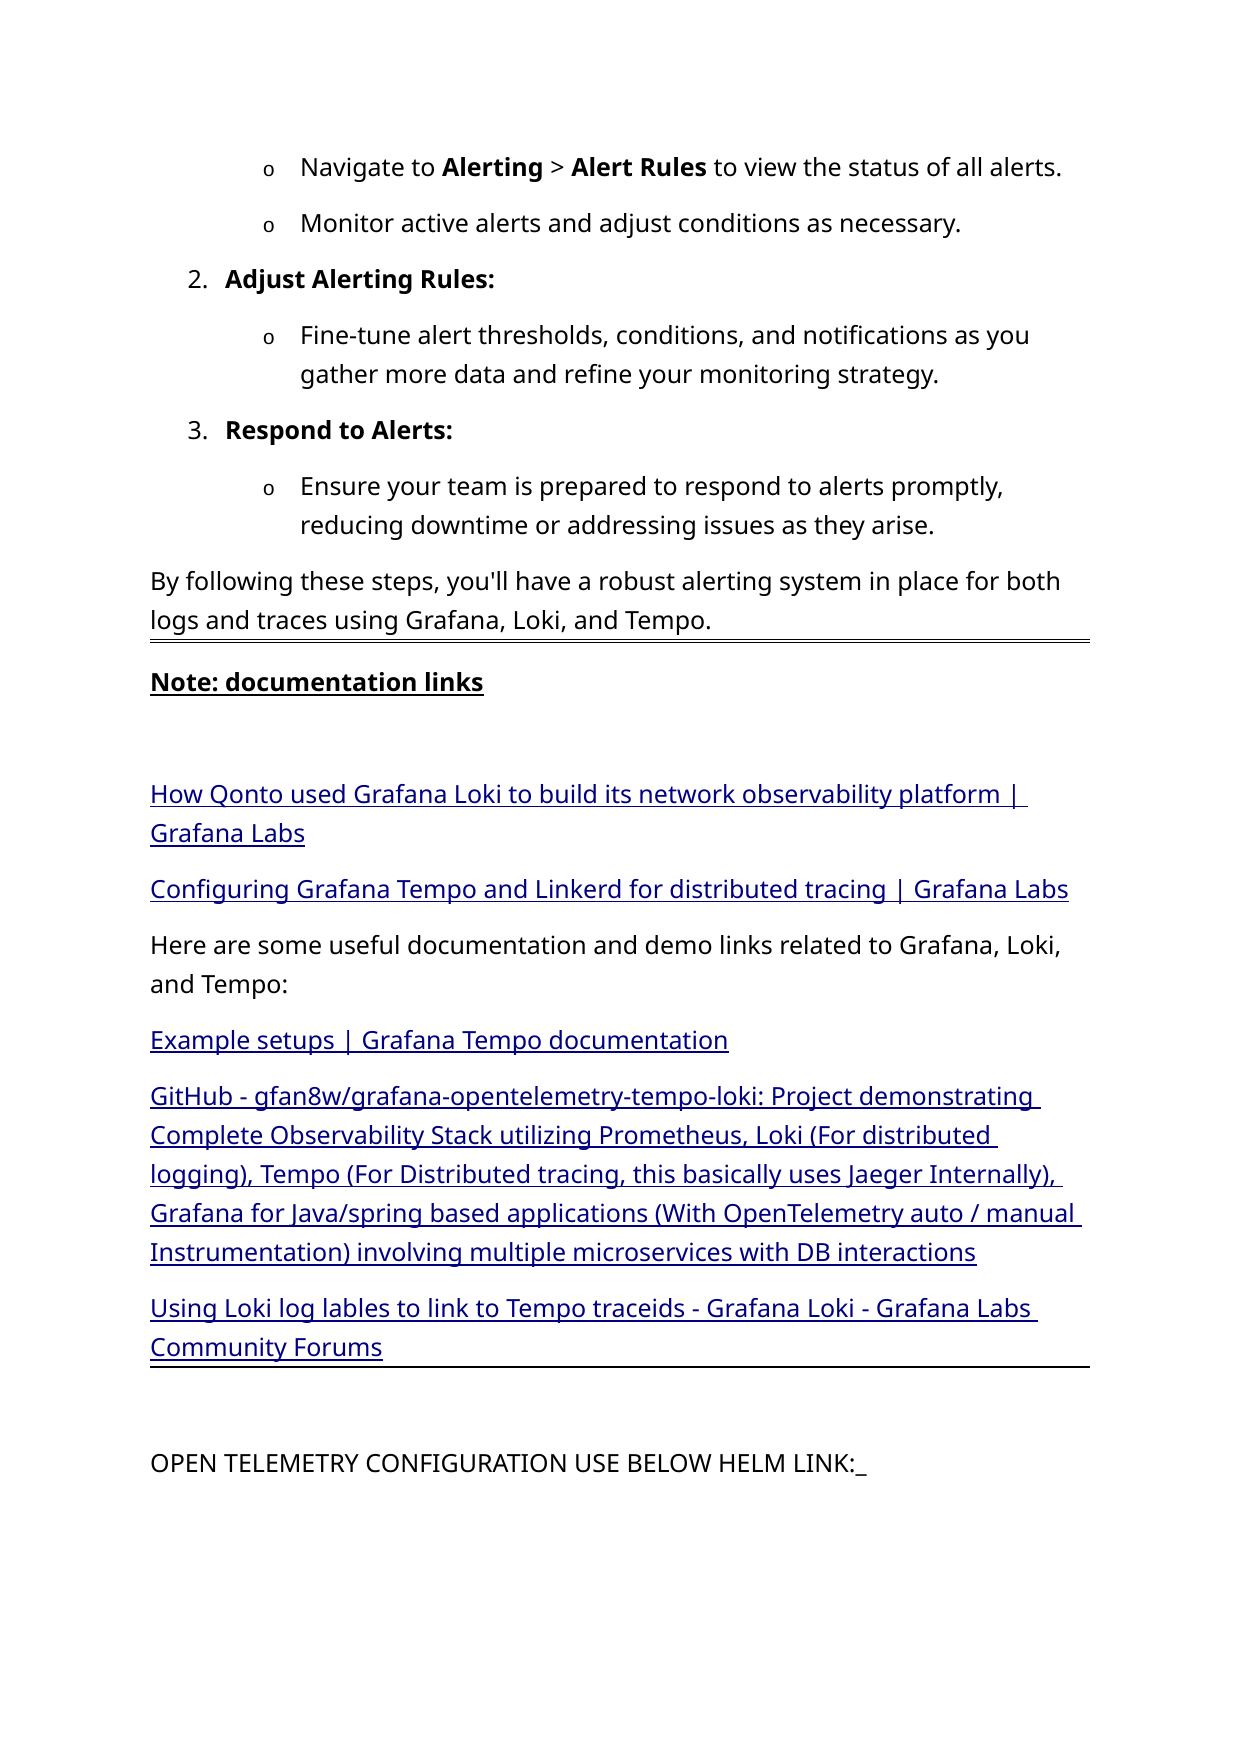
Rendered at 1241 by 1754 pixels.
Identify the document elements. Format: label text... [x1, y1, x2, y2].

list Ensure your team is prepared to respond to alerts promptly, reducing downtime or addressing issues as they arise. [262, 468, 1090, 542]
text OPEN TELEMETRY CONFIGURATION USE BELOW HELM LINK:_ [150, 1445, 1090, 1479]
text GitHub - gfan8w/grafana-opentelemetry-tempo-loki: Project demonstrating Complete Observability Stack utilizing Prometheus, Loki (For distributed logging), Tempo (For Distributed tracing, this basically uses Jaeger Internally), Grafana for Java/spring based applications (With OpenTelemetry auto / manual Instrumentation) involving multiple microservices with DB interactions [150, 1078, 1090, 1269]
text Using Loki log lables to link to Tempo traceids - Grafana Loki - Grafana Labs Community Forums [150, 1291, 1090, 1366]
text Configuring Grafana Tempo and Linkerd for distributed tracing | Grafana Labs [150, 872, 1090, 906]
text Note: documentation links [150, 665, 1090, 699]
list Fine-tune alert thresholds, conditions, and notifications as you gather more data and refine your monitoring strategy. [262, 317, 1090, 391]
list Monitor active alerts and adjust conditions as necessary. [262, 206, 1090, 240]
text Example setups | Grafana Tempo documentation [150, 1023, 1090, 1057]
list Navigate to Alerting > Alert Rules to view the status of all alerts. [262, 150, 1090, 184]
text By following these steps, you'll have a robust alerting system in place for both logs and traces using Grafana, Loki, and Tempo. [150, 563, 1090, 639]
list Respond to Alerts: [187, 412, 1090, 447]
list Adjust Alerting Rules: [187, 262, 1090, 296]
text Here are some useful documentation and demo links related to Grafana, Loki, and Tempo: [150, 928, 1090, 1001]
text How Qonto used Grafana Loki to build its network observability platform | Grafana Labs [150, 777, 1090, 850]
